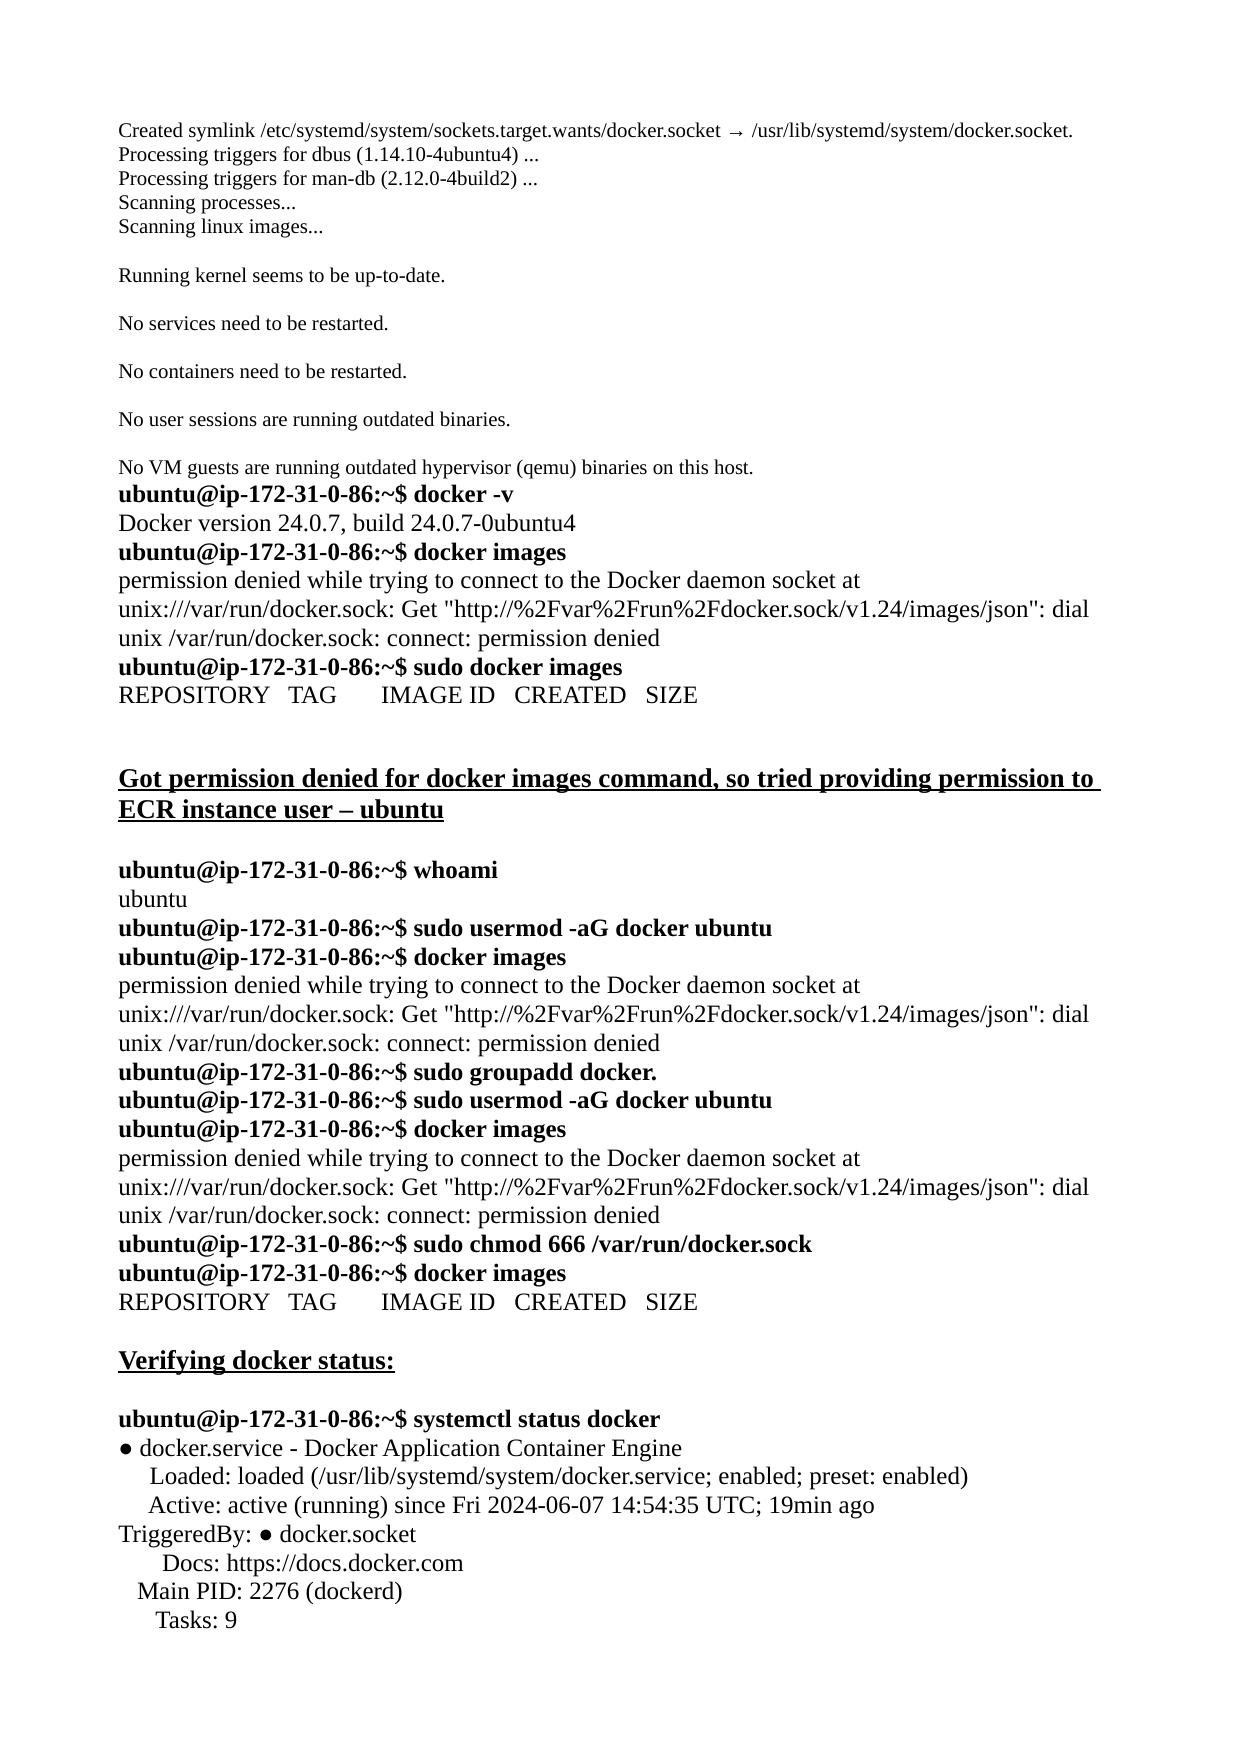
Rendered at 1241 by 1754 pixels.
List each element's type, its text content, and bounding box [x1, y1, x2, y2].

text ubuntu@ip-172-31-0-86:~$ sudo usermod -aG docker ubuntu [118, 1085, 1122, 1114]
text No VM guests are running outdated hypervisor (qemu) binaries on this host. [118, 455, 1122, 479]
text Docker version 24.0.7, build 24.0.7-0ubuntu4 [118, 508, 1122, 537]
text Main PID: 2276 (dockerd) [118, 1576, 1122, 1605]
text Scanning linux images... [118, 214, 1122, 238]
text Active: active (running) since Fri 2024-06-07 14:54:35 UTC; 19min ago [118, 1490, 1122, 1519]
text ubuntu@ip-172-31-0-86:~$ sudo usermod -aG docker ubuntu [118, 913, 1122, 942]
text ubuntu@ip-172-31-0-86:~$ docker -v [118, 479, 1122, 508]
text Loaded: loaded (/usr/lib/systemd/system/docker.service; enabled; preset: enabled) [118, 1461, 1122, 1490]
text REPOSITORY TAG IMAGE ID CREATED SIZE [118, 680, 1122, 709]
text permission denied while trying to connect to the Docker daemon socket at unix:///var/run/docker.sock: Get "http://%2Fvar%2Frun%2Fdocker.sock/v1.24/images/json": dial unix /var/run/docker.sock: connect: permission denied [118, 970, 1122, 1057]
text Scanning processes... [118, 190, 1122, 214]
text Tasks: 9 [118, 1605, 1122, 1634]
text ubuntu@ip-172-31-0-86:~$ sudo chmod 666 /var/run/docker.sock [118, 1229, 1122, 1258]
text ubuntu@ip-172-31-0-86:~$ docker images [118, 942, 1122, 970]
text ubuntu@ip-172-31-0-86:~$ docker images [118, 1114, 1122, 1143]
text No user sessions are running outdated binaries. [118, 407, 1122, 431]
text permission denied while trying to connect to the Docker daemon socket at unix:///var/run/docker.sock: Get "http://%2Fvar%2Frun%2Fdocker.sock/v1.24/images/json": dial unix /var/run/docker.sock: connect: permission denied [118, 565, 1122, 652]
text Got permission denied for docker images command, so tried providing permission to ECR instance user – ubuntu [118, 762, 1122, 824]
text ubuntu@ip-172-31-0-86:~$ systemctl status docker [118, 1404, 1122, 1433]
text ubuntu@ip-172-31-0-86:~$ sudo docker images [118, 652, 1122, 680]
text ubuntu@ip-172-31-0-86:~$ docker images [118, 1258, 1122, 1287]
text Created symlink /etc/systemd/system/sockets.target.wants/docker.socket → /usr/lib/systemd/system/docker.socket. [118, 118, 1122, 142]
text ubuntu@ip-172-31-0-86:~$ docker images [118, 537, 1122, 565]
text Docs: https://docs.docker.com [118, 1548, 1122, 1576]
text Processing triggers for dbus (1.14.10-4ubuntu4) ... [118, 142, 1122, 166]
text Verifying docker status: [118, 1344, 1122, 1375]
text ubuntu@ip-172-31-0-86:~$ sudo groupadd docker. [118, 1057, 1122, 1085]
text ● docker.service - Docker Application Container Engine [118, 1433, 1122, 1461]
text ubuntu@ip-172-31-0-86:~$ whoami [118, 855, 1122, 884]
text permission denied while trying to connect to the Docker daemon socket at unix:///var/run/docker.sock: Get "http://%2Fvar%2Frun%2Fdocker.sock/v1.24/images/json": dial unix /var/run/docker.sock: connect: permission denied [118, 1143, 1122, 1229]
text ubuntu [118, 884, 1122, 913]
text No services need to be restarted. [118, 311, 1122, 335]
text REPOSITORY TAG IMAGE ID CREATED SIZE [118, 1287, 1122, 1315]
text Processing triggers for man-db (2.12.0-4build2) ... [118, 166, 1122, 190]
text TriggeredBy: ● docker.socket [118, 1519, 1122, 1548]
text No containers need to be restarted. [118, 359, 1122, 383]
text Running kernel seems to be up-to-date. [118, 262, 1122, 287]
